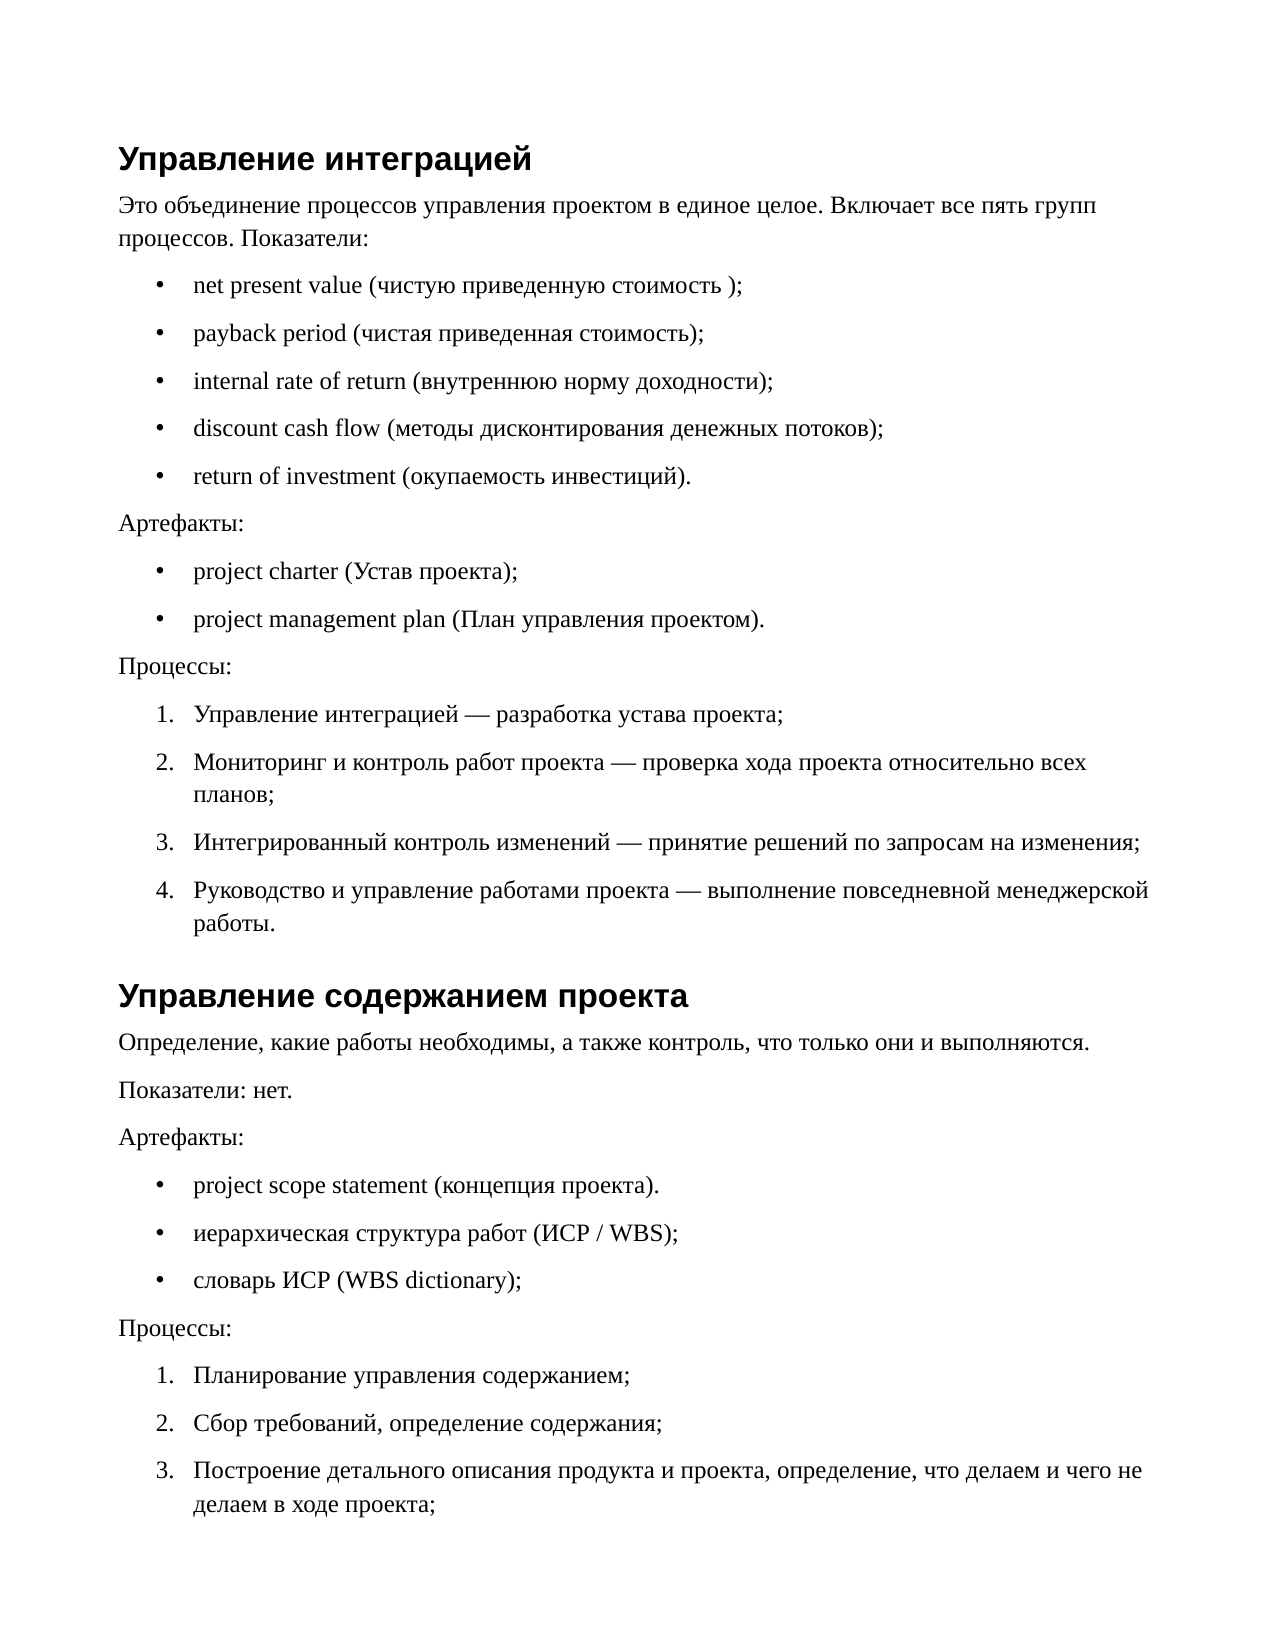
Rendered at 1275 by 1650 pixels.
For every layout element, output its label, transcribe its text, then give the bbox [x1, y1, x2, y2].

list Сбор требований, определение содержания; [156, 1408, 1157, 1437]
list Построение детального описания продукта и проекта, определение, что делаем и чего не делаем в ходе проекта; [156, 1456, 1157, 1517]
list Руководство и управление работами проекта — выполнение повседневной менеджерской работы. [156, 875, 1157, 937]
text Артефакты: [118, 1122, 1157, 1151]
list net present value (чистую приведенную стоимость ); [156, 271, 1157, 299]
text Определение, какие работы необходимы, а также контроль, что только они и выполняются. [118, 1027, 1157, 1056]
text Показатели: нет. [118, 1075, 1157, 1103]
list Интегрированный контроль изменений — принятие решений по запросам на изменения; [156, 827, 1157, 856]
text Артефакты: [118, 508, 1157, 537]
subtitle Управление содержанием проекта [118, 976, 1157, 1015]
list Мониторинг и контроль работ проекта — проверка хода проекта относительно всех планов; [156, 747, 1157, 808]
list Управление интеграцией — разработка устава проекта; [156, 699, 1157, 728]
text Процессы: [118, 1313, 1157, 1342]
list project charter (Устав проекта); [156, 556, 1157, 585]
list project management plan (План управления проектом). [156, 604, 1157, 632]
list Планирование управления содержанием; [156, 1360, 1157, 1389]
subtitle Управление интеграцией [118, 139, 1157, 177]
list discount cash flow (методы дисконтирования денежных потоков); [156, 413, 1157, 442]
list return of investment (окупаемость инвестиций). [156, 461, 1157, 490]
list project scope statement (концепция проекта). [156, 1170, 1157, 1199]
list payback period (чистая приведенная стоимость); [156, 318, 1157, 347]
list иерархическая структура работ (ИСР / WBS); [156, 1218, 1157, 1246]
text Это объединение процессов управления проектом в единое целое. Включает все пять групп процессов. Показатели: [118, 190, 1157, 252]
text Процессы: [118, 651, 1157, 680]
list словарь ИСР (WBS dictionary); [156, 1265, 1157, 1294]
list internal rate of return (внутреннюю норму доходности); [156, 366, 1157, 394]
